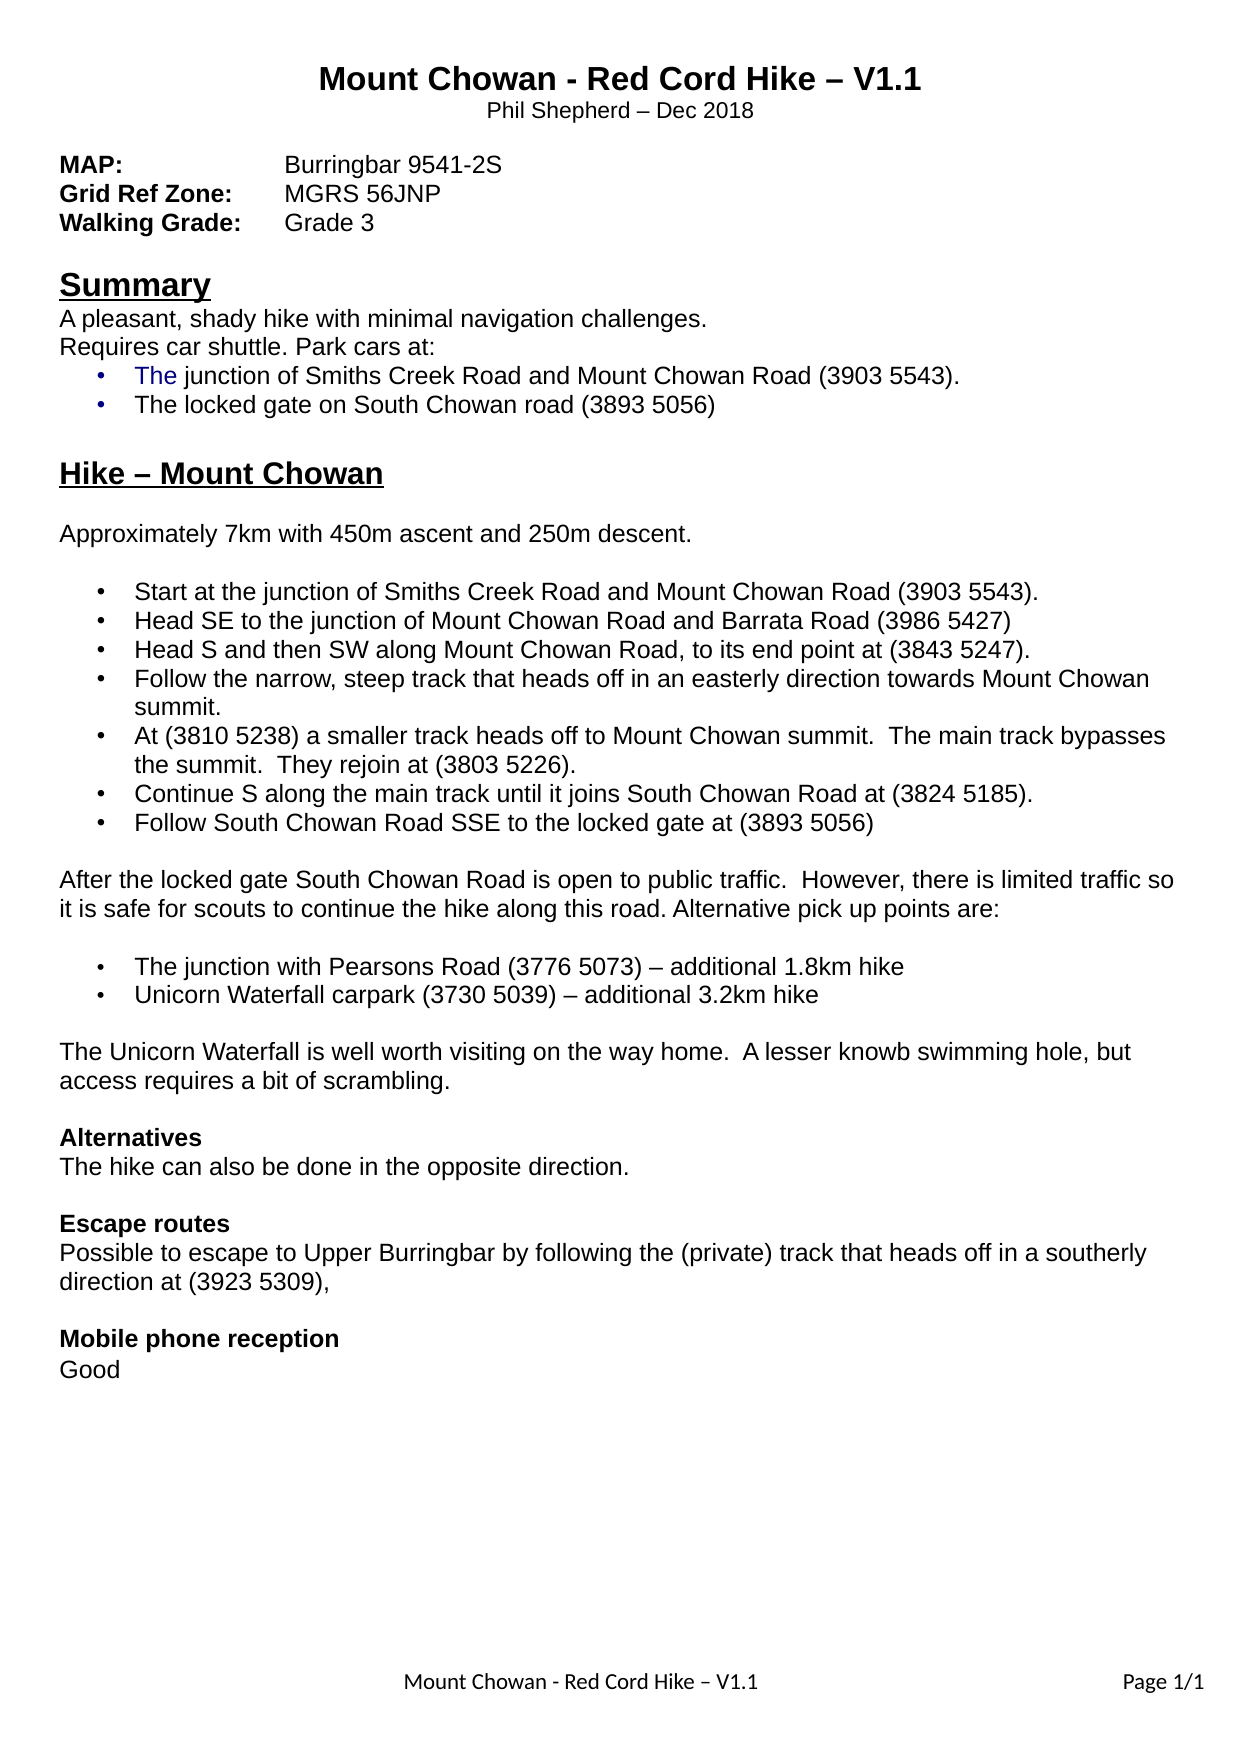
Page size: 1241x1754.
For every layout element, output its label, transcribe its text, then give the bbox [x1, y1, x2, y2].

text The hike can also be done in the opposite direction. [59, 1152, 1181, 1181]
list Unicorn Waterfall carpark (3730 5039) – additional 3.2km hike [97, 980, 1181, 1037]
list Follow the narrow, steep track that heads off in an easterly direction towards Mount Chowan summit. [97, 663, 1181, 721]
text Grid Ref Zone: MGRS 56JNP [59, 179, 1181, 208]
text After the locked gate South Chowan Road is open to public traffic. However, there is limited traffic so it is safe for scouts to continue the hike along this road. Alternative pick up points are: [59, 865, 1181, 923]
text Alternatives [59, 1123, 1181, 1152]
text A pleasant, shady hike with minimal navigation challenges. Requires car shuttle. Park cars at: [59, 304, 1181, 361]
text Approximately 7km with 450m ascent and 250m descent. [59, 519, 1181, 548]
text Mount Chowan - Red Cord Hike – V1.1 [59, 59, 1181, 97]
list Head SE to the junction of Mount Chowan Road and Barrata Road (3986 5427) [97, 606, 1181, 635]
text Phil Shepherd – Dec 2018 [59, 97, 1181, 150]
text Possible to escape to Upper Burringbar by following the (private) track that heads off in a southerly direction at (3923 5309), [59, 1238, 1181, 1296]
list Follow South Chowan Road SSE to the locked gate at (3893 5056) [97, 808, 1181, 865]
list The junction with Pearsons Road (3776 5073) – additional 1.8km hike [97, 951, 1181, 980]
list The junction of Smiths Creek Road and Mount Chowan Road (3903 5543). [97, 361, 1181, 390]
text Escape routes [59, 1181, 1181, 1238]
list Continue S along the main track until it joins South Chowan Road at (3824 5185). [97, 779, 1181, 808]
text Walking Grade: Grade 3 [59, 208, 1181, 236]
text Summary [59, 265, 1181, 304]
text MAP: Burringbar 9541-2S [59, 150, 1181, 179]
text Mobile phone reception Good [59, 1324, 1181, 1384]
list At (3810 5238) a smaller track heads off to Mount Chowan summit. The main track bypasses the summit. They rejoin at (3803 5226). [97, 721, 1181, 779]
list Head S and then SW along Mount Chowan Road, to its end point at (3843 5247). [97, 635, 1181, 663]
text The Unicorn Waterfall is well worth visiting on the way home. A lesser knowb swimming hole, but access requires a bit of scrambling. [59, 1037, 1181, 1094]
list The locked gate on South Chowan road (3893 5056) [97, 390, 1181, 419]
text Hike – Mount Chowan [59, 455, 1181, 491]
list Start at the junction of Smiths Creek Road and Mount Chowan Road (3903 5543). [97, 577, 1181, 606]
